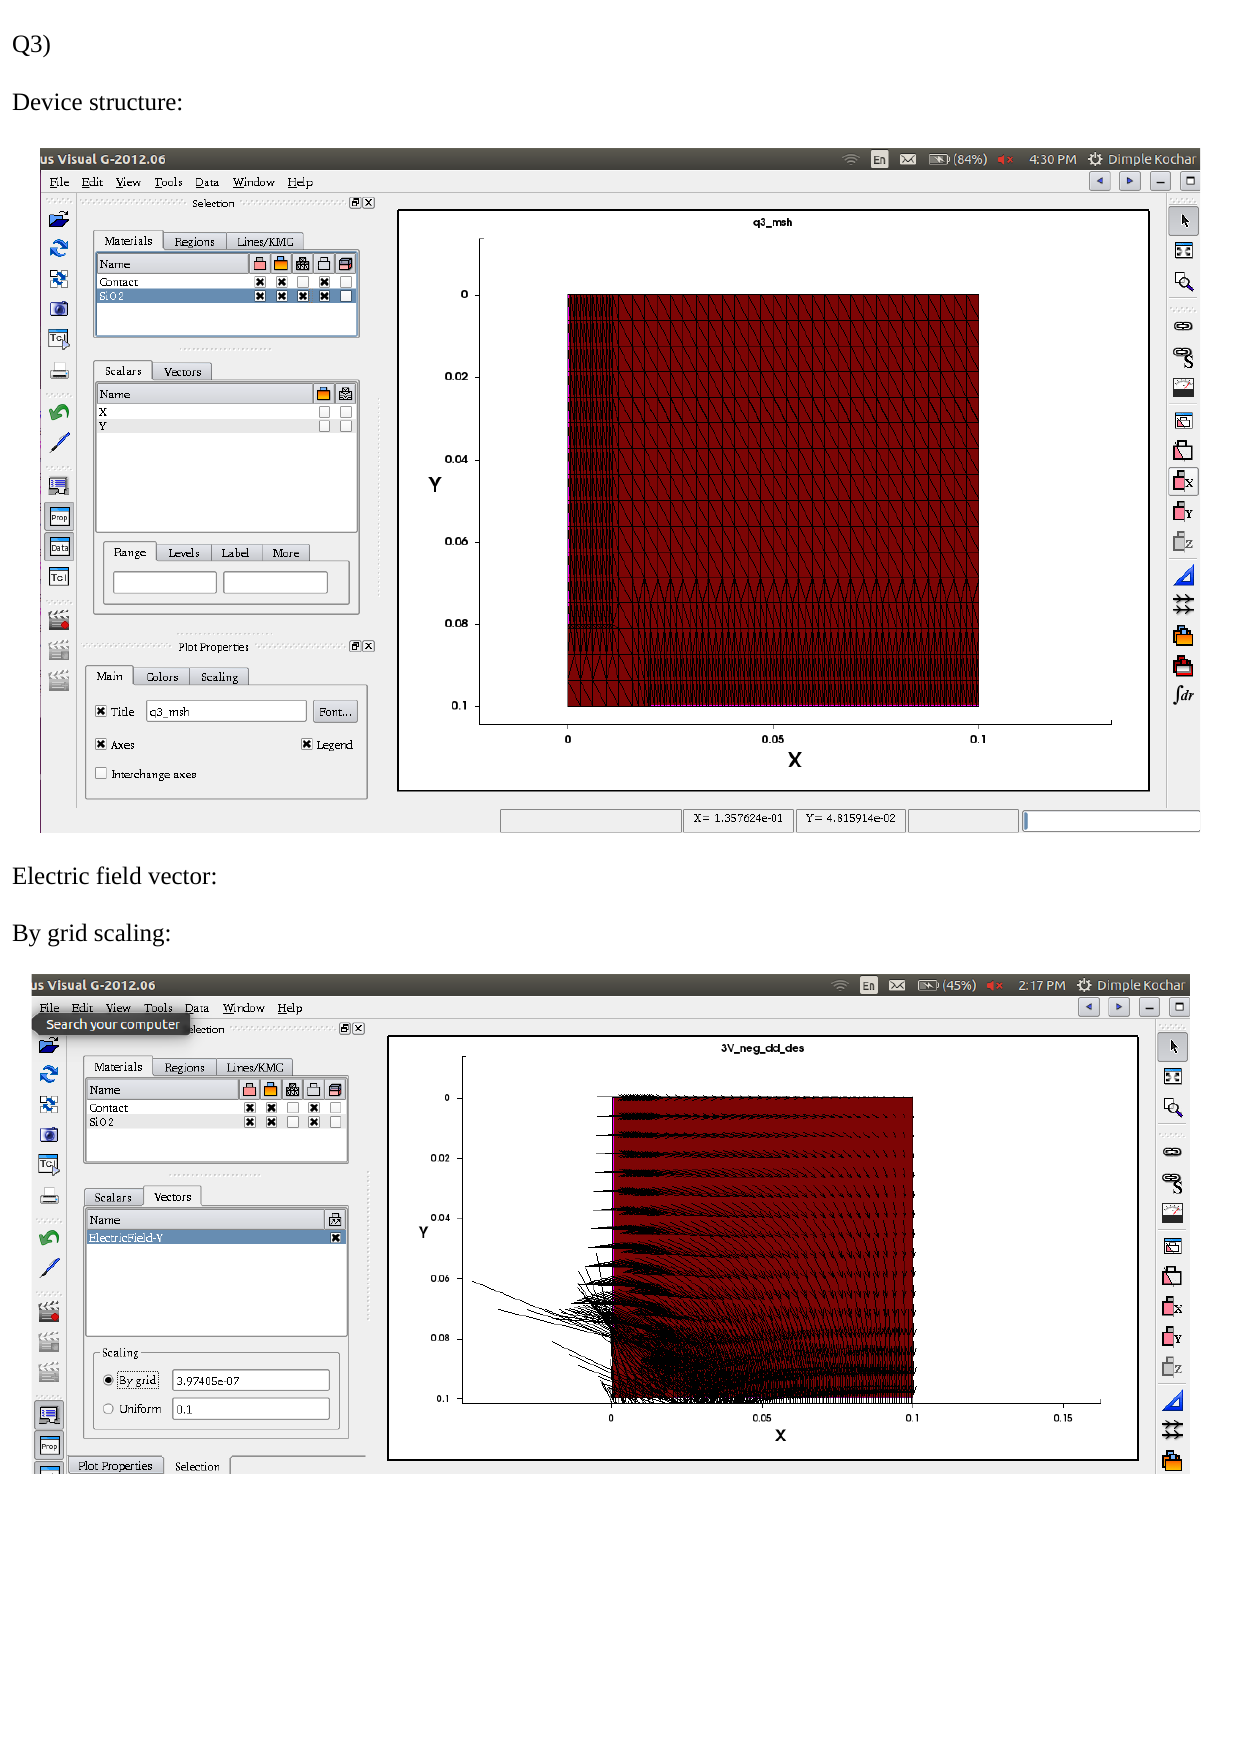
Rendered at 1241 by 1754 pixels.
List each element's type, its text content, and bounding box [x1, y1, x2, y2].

text Q3) [12, 29, 1228, 58]
text Device structure: [12, 87, 1228, 116]
picture [31, 974, 1190, 1474]
text Electric field vector: [12, 861, 1228, 890]
picture [40, 150, 1200, 833]
text By grid scaling: [12, 918, 1228, 947]
